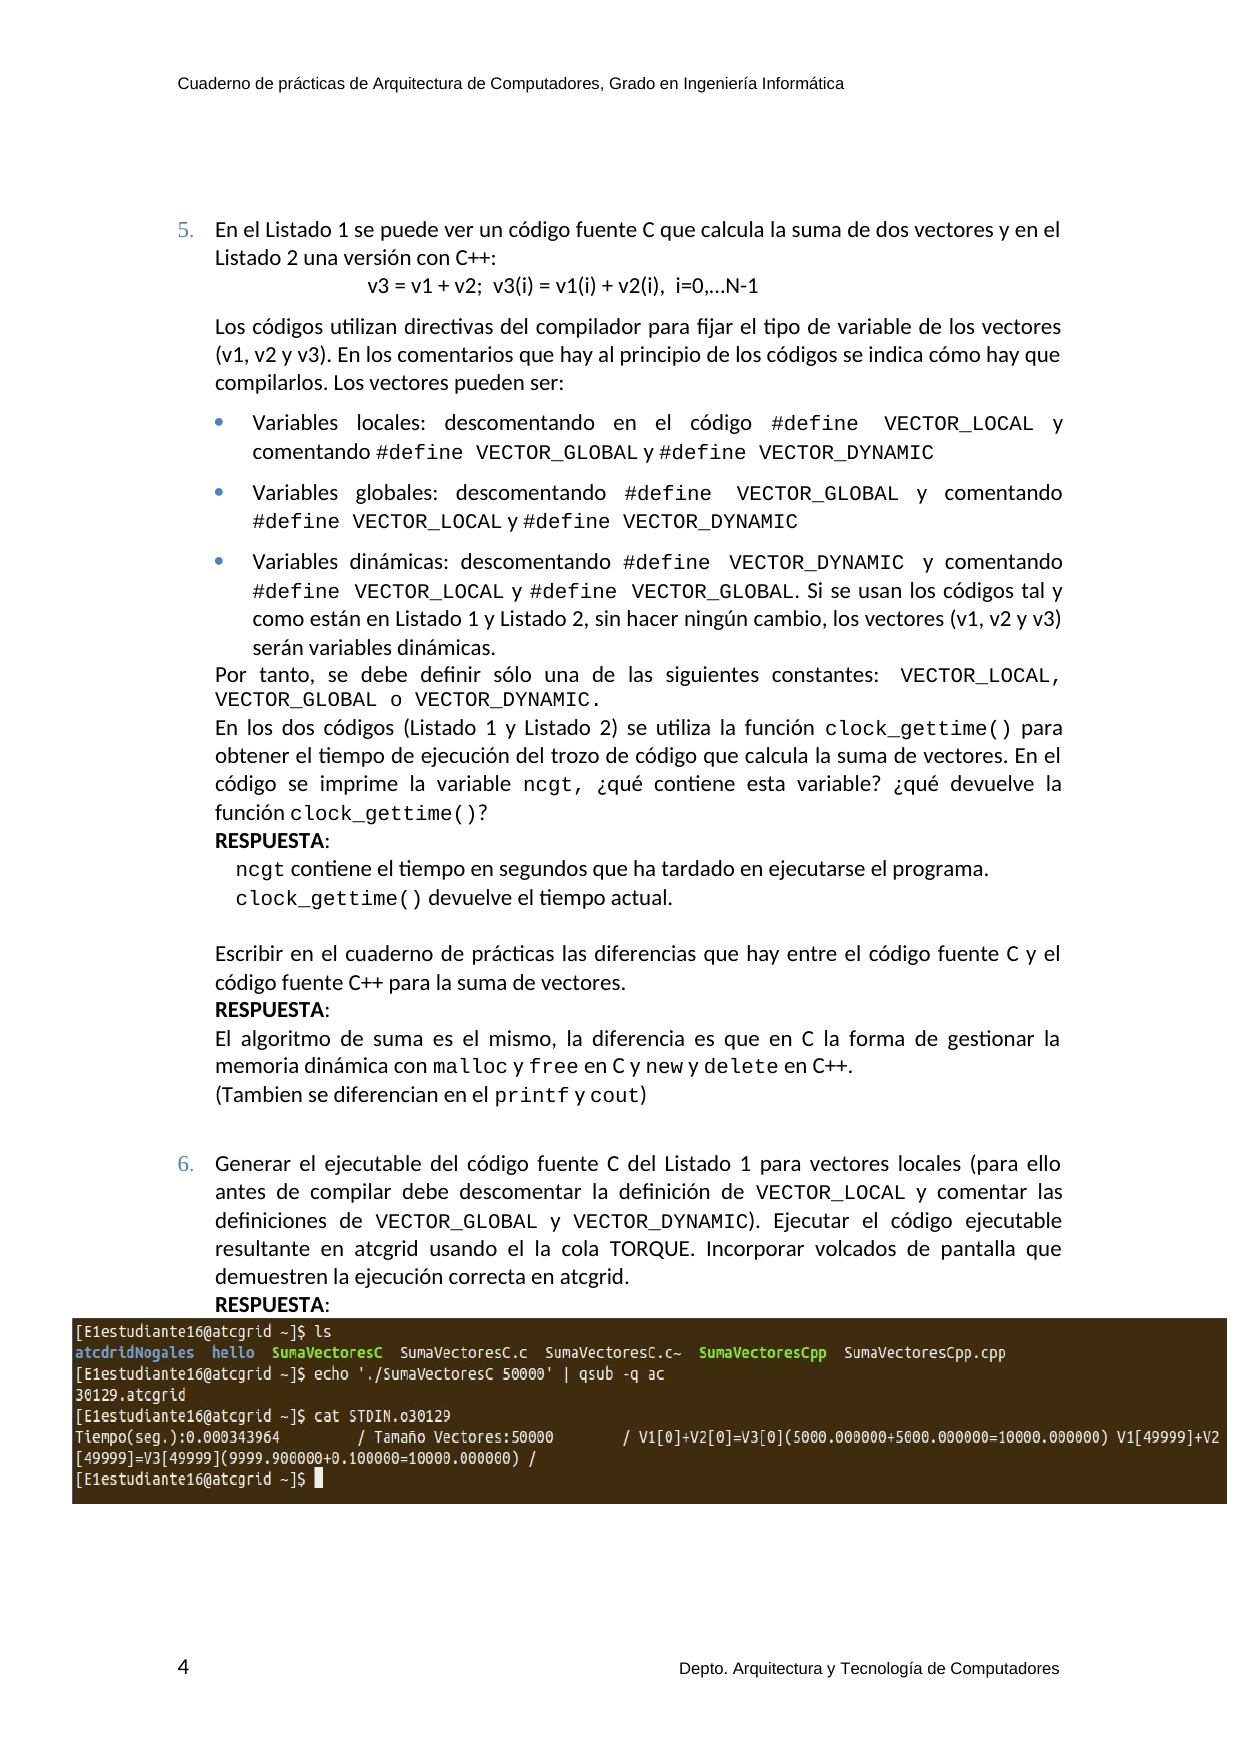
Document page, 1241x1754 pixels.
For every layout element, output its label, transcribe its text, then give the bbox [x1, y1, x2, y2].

text Los códigos utilizan directivas del compilador para fijar el tipo de variable de los vectores (v1, v2 y v3). En los comentarios que hay al principio de los códigos se indica cómo hay que compilarlos. Los vectores pueden ser: [215, 312, 1063, 396]
picture [72, 1318, 1227, 1504]
list Variables dinámicas: descomentando #define VECTOR_DYNAMIC y comentando #define VECTOR_LOCAL y #define VECTOR_GLOBAL. Si se usan los códigos tal y como están en Listado 1 y Listado 2, sin hacer ningún cambio, los vectores (v1, v2 y v3) serán variables dinámicas. [215, 547, 1063, 661]
text El algoritmo de suma es el mismo, la diferencia es que en C la forma de gestionar la memoria dinámica con malloc y free en C y new y delete en C++. [215, 1024, 1063, 1080]
text clock_gettime() devuelve el tiempo actual. [235, 883, 1063, 912]
list En el Listado 1 se puede ver un código fuente C que calcula la suma de dos vectores y en el Listado 2 una versión con C++: [177, 215, 1063, 271]
text (Tambien se diferencian en el printf y cout) [215, 1080, 1063, 1109]
text Por tanto, se debe definir sólo una de las siguientes constantes: VECTOR_LOCAL, VECTOR_GLOBAL o VECTOR_DYNAMIC. [215, 661, 1063, 713]
text RESPUESTA: [215, 996, 1063, 1024]
list Generar el ejecutable del código fuente C del Listado 1 para vectores locales (para ello antes de compilar debe descomentar la definición de VECTOR_LOCAL y comentar las definiciones de VECTOR_GLOBAL y VECTOR_DYNAMIC). Ejecutar el código ejecutable resultante en atcgrid usando el la cola TORQUE. Incorporar volcados de pantalla que demuestren la ejecución correcta en atcgrid. [177, 1149, 1063, 1290]
text En los dos códigos (Listado 1 y Listado 2) se utiliza la función clock_gettime() para obtener el tiempo de ejecución del trozo de código que calcula la suma de vectores. En el código se imprime la variable ncgt, ¿qué contiene esta variable? ¿qué devuelve la función clock_gettime()? [215, 713, 1063, 826]
text v3 = v1 + v2; v3(i) = v1(i) + v2(i), i=0,…N-1 [367, 271, 1063, 299]
text RESPUESTA: [215, 826, 1063, 854]
text ncgt contiene el tiempo en segundos que ha tardado en ejecutarse el programa. [235, 854, 1063, 883]
list Variables globales: descomentando #define VECTOR_GLOBAL y comentando #define VECTOR_LOCAL y #define VECTOR_DYNAMIC [215, 478, 1063, 535]
list Variables locales: descomentando en el código #define VECTOR_LOCAL y comentando #define VECTOR_GLOBAL y #define VECTOR_DYNAMIC [215, 408, 1063, 465]
text RESPUESTA: [215, 1290, 1063, 1318]
text Escribir en el cuaderno de prácticas las diferencias que hay entre el código fuente C y el código fuente C++ para la suma de vectores. [215, 939, 1063, 996]
